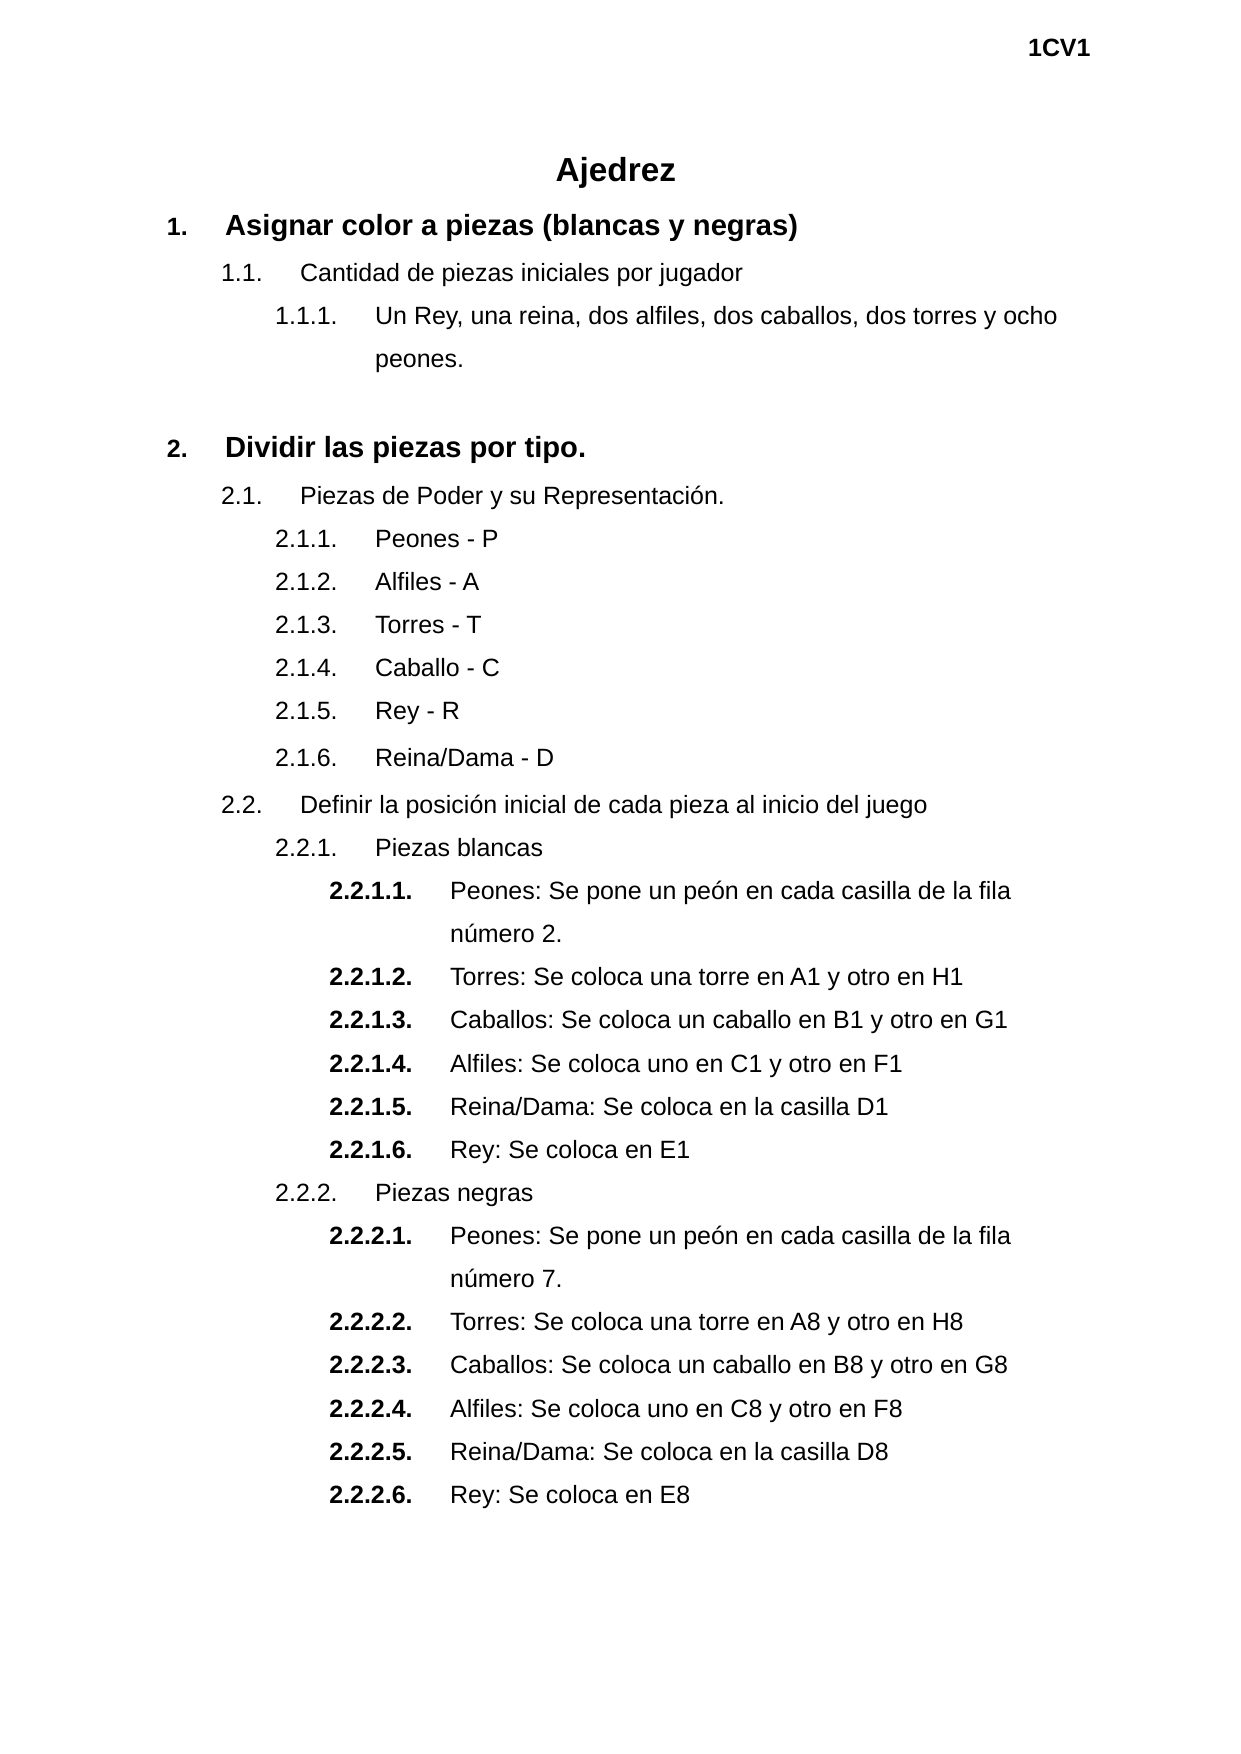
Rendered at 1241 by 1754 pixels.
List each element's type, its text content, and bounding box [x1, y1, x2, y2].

list Definir la posición inicial de cada pieza al inicio del juego [262, 790, 1090, 818]
list Rey - R [337, 696, 1090, 725]
list Caballos: Se coloca un caballo en B8 y otro en G8 [412, 1350, 1090, 1379]
list Un Rey, una reina, dos alfiles, dos caballos, dos torres y ocho peones. [337, 301, 1090, 373]
list Peones: Se pone un peón en cada casilla de la fila número 7. [412, 1221, 1090, 1293]
list Piezas negras [337, 1178, 1090, 1207]
list Alfiles: Se coloca uno en C8 y otro en F8 [412, 1393, 1090, 1422]
list Alfiles - A [337, 567, 1090, 596]
list Alfiles: Se coloca uno en C1 y otro en F1 [412, 1048, 1090, 1077]
list Torres: Se coloca una torre en A1 y otro en H1 [412, 962, 1090, 991]
list Torres - T [337, 610, 1090, 639]
list Rey: Se coloca en E1 [412, 1135, 1090, 1163]
list Caballos: Se coloca un caballo en B1 y otro en G1 [412, 1005, 1090, 1034]
list Asignar color a piezas (blancas y negras) [187, 208, 1090, 241]
list Rey: Se coloca en E8 [412, 1480, 1090, 1508]
list Piezas blancas [337, 833, 1090, 862]
list Caballo - C [337, 653, 1090, 682]
list Cantidad de piezas iniciales por jugador [262, 258, 1090, 287]
list Peones - P [337, 524, 1090, 553]
text Ajedrez [150, 150, 1090, 188]
list Reina/Dama - D [337, 739, 1090, 773]
list Torres: Se coloca una torre en A8 y otro en H8 [412, 1307, 1090, 1336]
list Reina/Dama: Se coloca en la casilla D8 [412, 1437, 1090, 1465]
list Reina/Dama: Se coloca en la casilla D1 [412, 1092, 1090, 1120]
list Dividir las piezas por tipo. [187, 430, 1090, 464]
list Piezas de Poder y su Representación. [262, 481, 1090, 509]
list Peones: Se pone un peón en cada casilla de la fila número 2. [412, 876, 1090, 948]
